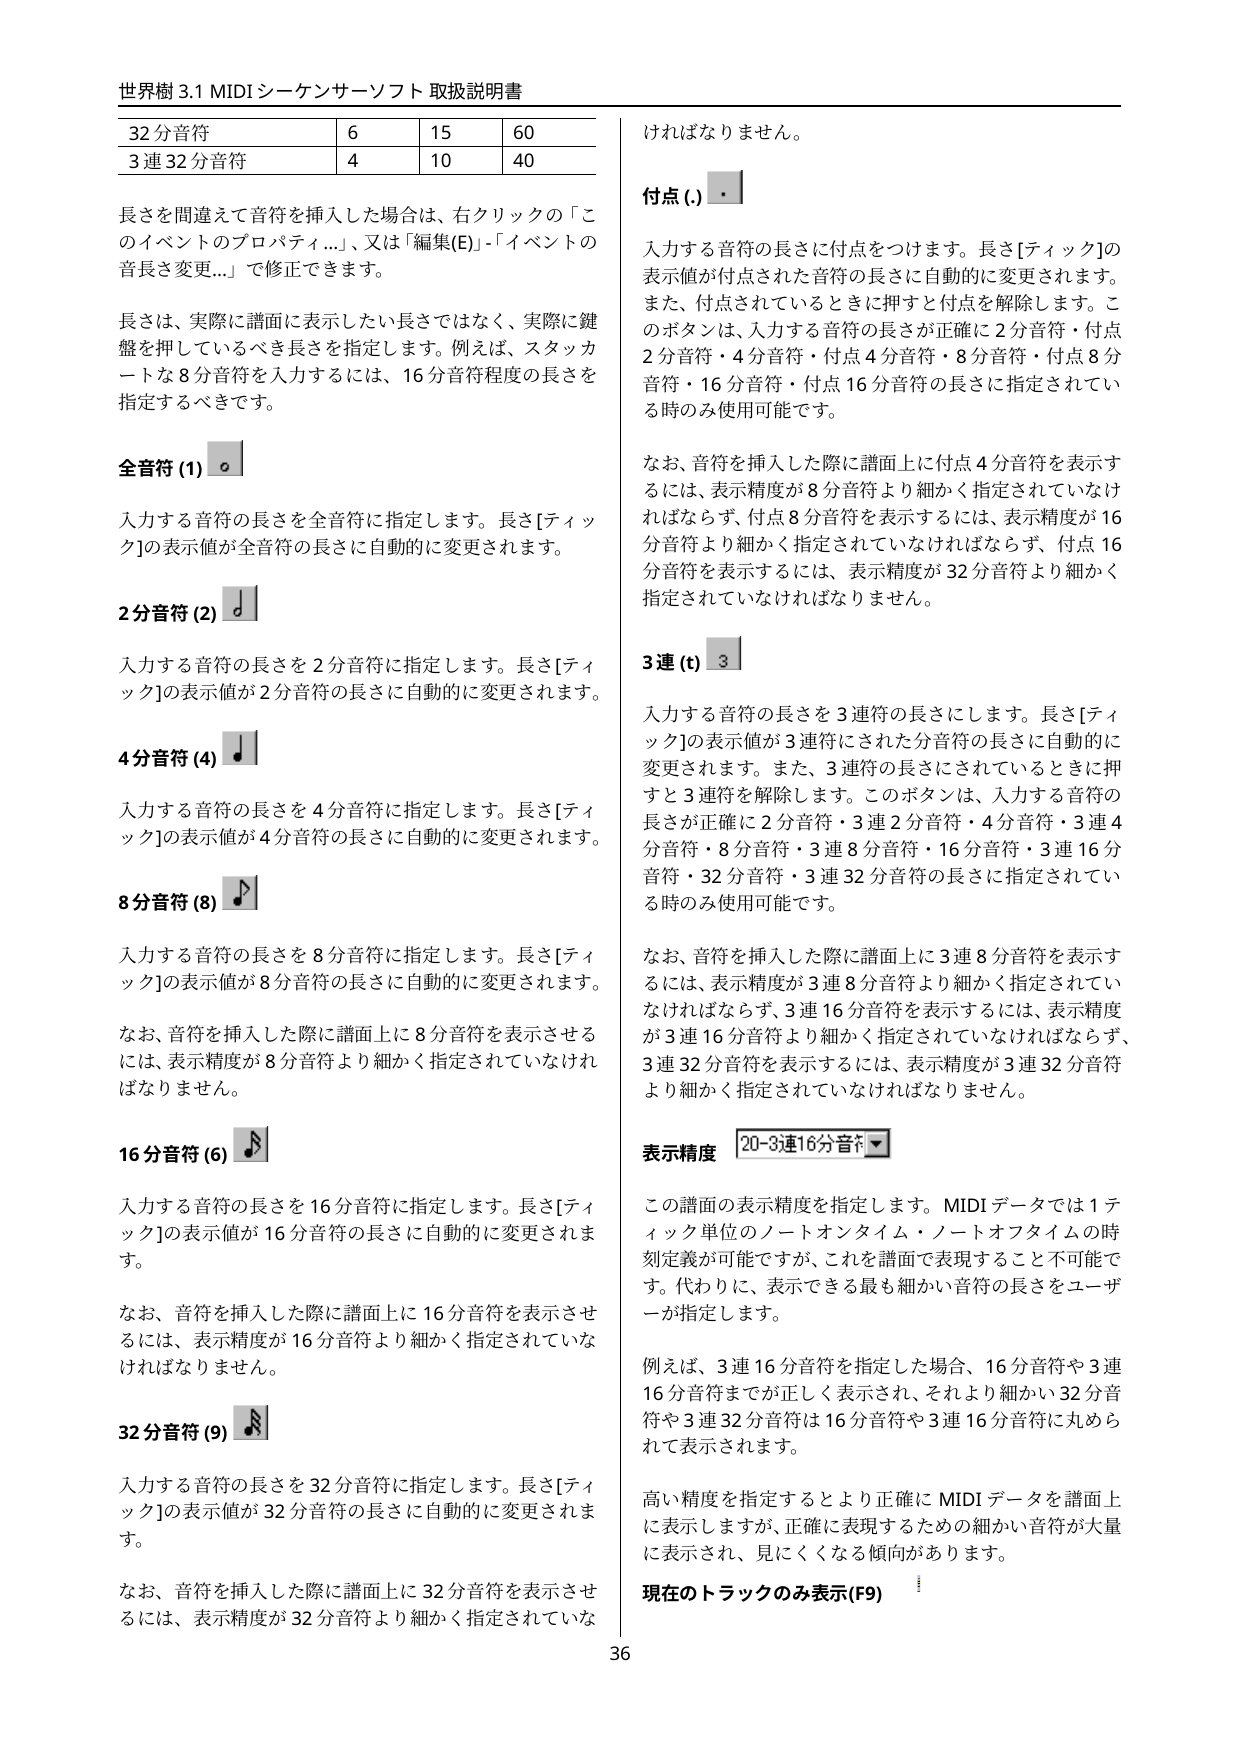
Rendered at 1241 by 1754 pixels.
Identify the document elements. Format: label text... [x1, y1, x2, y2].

table_cell 3連32分音符 [118, 147, 336, 174]
table_cell 40 [503, 147, 596, 174]
text 入力する音符の長さを4分音符に指定します。長さ[ティック]の表示値が4分音符の長さに自動的に変更されます。 [118, 796, 598, 850]
text 全音符 (1) [118, 441, 598, 481]
text 高い精度を指定するとより正確にMIDIデータを譜面上に表示しますが、正確に表現するための細かい音符が大量に表示され、見にくくなる傾向があります。 [642, 1485, 1122, 1566]
text 2分音符 (2) [118, 586, 598, 625]
text 4分音符 (4) [118, 730, 598, 770]
text なお、音符を挿入した際に譜面上に16分音符を表示させるには、表示精度が16分音符より細かく指定されていなければなりません。 [118, 1298, 598, 1379]
text ければなりません。 [642, 118, 1122, 145]
text 入力する音符の長さを全音符に指定します。長さ[ティック]の表示値が全音符の長さに自動的に変更されます。 [118, 506, 598, 560]
text 付点 (.) [642, 171, 1122, 209]
text 入力する音符の長さを32分音符に指定します。長さ[ティック]の表示値が32分音符の長さに自動的に変更されます。 [118, 1470, 598, 1551]
text 表示精度 [642, 1129, 1122, 1166]
table_cell 15 [420, 119, 502, 146]
table_cell 60 [503, 119, 596, 146]
text 32分音符 (9) [118, 1405, 598, 1445]
text 長さを間違えて音符を挿入した場合は、右クリックの「このイベントのプロパティ...」、又は「編集(E)」-「イベントの音長さ変更...」で修正できます。 [118, 201, 598, 282]
text 入力する音符の長さを16分音符に指定します。長さ[ティック]の表示値が16分音符の長さに自動的に変更されます。 [118, 1192, 598, 1273]
text なお、音符を挿入した際に譜面上に8分音符を表示させるには、表示精度が8分音符より細かく指定されていなければなりません。 [118, 1020, 598, 1101]
text この譜面の表示精度を指定します。MIDIデータでは1ティック単位のノートオンタイム・ノートオフタイムの時刻定義が可能ですが、これを譜面で表現すること不可能です。代わりに、表示できる最も細かい音符の長さをユーザーが指定します。 [642, 1191, 1122, 1326]
text 8分音符 (8) [118, 875, 598, 915]
table_cell 10 [420, 147, 502, 174]
text 入力する音符の長さを2分音符に指定します。長さ[ティック]の表示値が2分音符の長さに自動的に変更されます。 [118, 651, 598, 705]
text 16分音符 (6) [118, 1127, 598, 1167]
table_cell 6 [337, 119, 419, 146]
table_cell 4 [337, 147, 419, 174]
text 入力する音符の長さに付点をつけます。長さ[ティック]の表示値が付点された音符の長さに自動的に変更されます。また、付点されているときに押すと付点を解除します。このボタンは、入力する音符の長さが正確に2分音符・付点2分音符・4分音符・付点4分音符・8分音符・付点8分音符・16分音符・付点16分音符の長さに指定されている時のみ使用可能です。 [642, 234, 1122, 423]
text 3連 (t) [642, 636, 1122, 674]
text 例えば、3連16分音符を指定した場合、16分音符や3連16分音符までが正しく表示され、それより細かい32分音符や3連32分音符は16分音符や3連16分音符に丸められて表示されます。 [642, 1351, 1122, 1459]
text 入力する音符の長さを3連符の長さにします。長さ[ティック]の表示値が3連符にされた分音符の長さに自動的に変更されます。また、3連符の長さにされているときに押すと3連符を解除します。このボタンは、入力する音符の長さが正確に2分音符・3連2分音符・4分音符・3連4分音符・8分音符・3連8分音符・16分音符・3連16分音符・32分音符・3連32分音符の長さに指定されている時のみ使用可能です。 [642, 700, 1122, 916]
picture [735, 1128, 893, 1161]
text なお、音符を挿入した際に譜面上に付点4分音符を表示するには、表示精度が8分音符より細かく指定されていなければならず、付点8分音符を表示するには、表示精度が16分音符より細かく指定されていなければならず、付点16分音符を表示するには、表示精度が32分音符より細かく指定されていなければなりません。 [642, 449, 1122, 611]
text なお、音符を挿入した際に譜面上に32分音符を表示させるには、表示精度が32分音符より細かく指定されていな [118, 1577, 598, 1631]
table_cell 32分音符 [118, 119, 336, 146]
text 入力する音符の長さを8分音符に指定します。長さ[ティック]の表示値が8分音符の長さに自動的に変更されます。 [118, 941, 598, 995]
picture [917, 1575, 921, 1592]
text 現在のトラックのみ表示(F9) [642, 1566, 1122, 1606]
text なお、音符を挿入した際に譜面上に3連8分音符を表示するには、表示精度が3連8分音符より細かく指定されていなければならず、3連16分音符を表示するには、表示精度が3連16分音符より細かく指定されていなければならず、3連32分音符を表示するには、表示精度が3連32分音符より細かく指定されていなければなりません。 [642, 941, 1122, 1103]
text 長さは、実際に譜面に表示したい長さではなく、実際に鍵盤を押しているべき長さを指定します。例えば、スタッカートな8分音符を入力するには、16分音符程度の長さを指定するべきです。 [118, 307, 598, 415]
